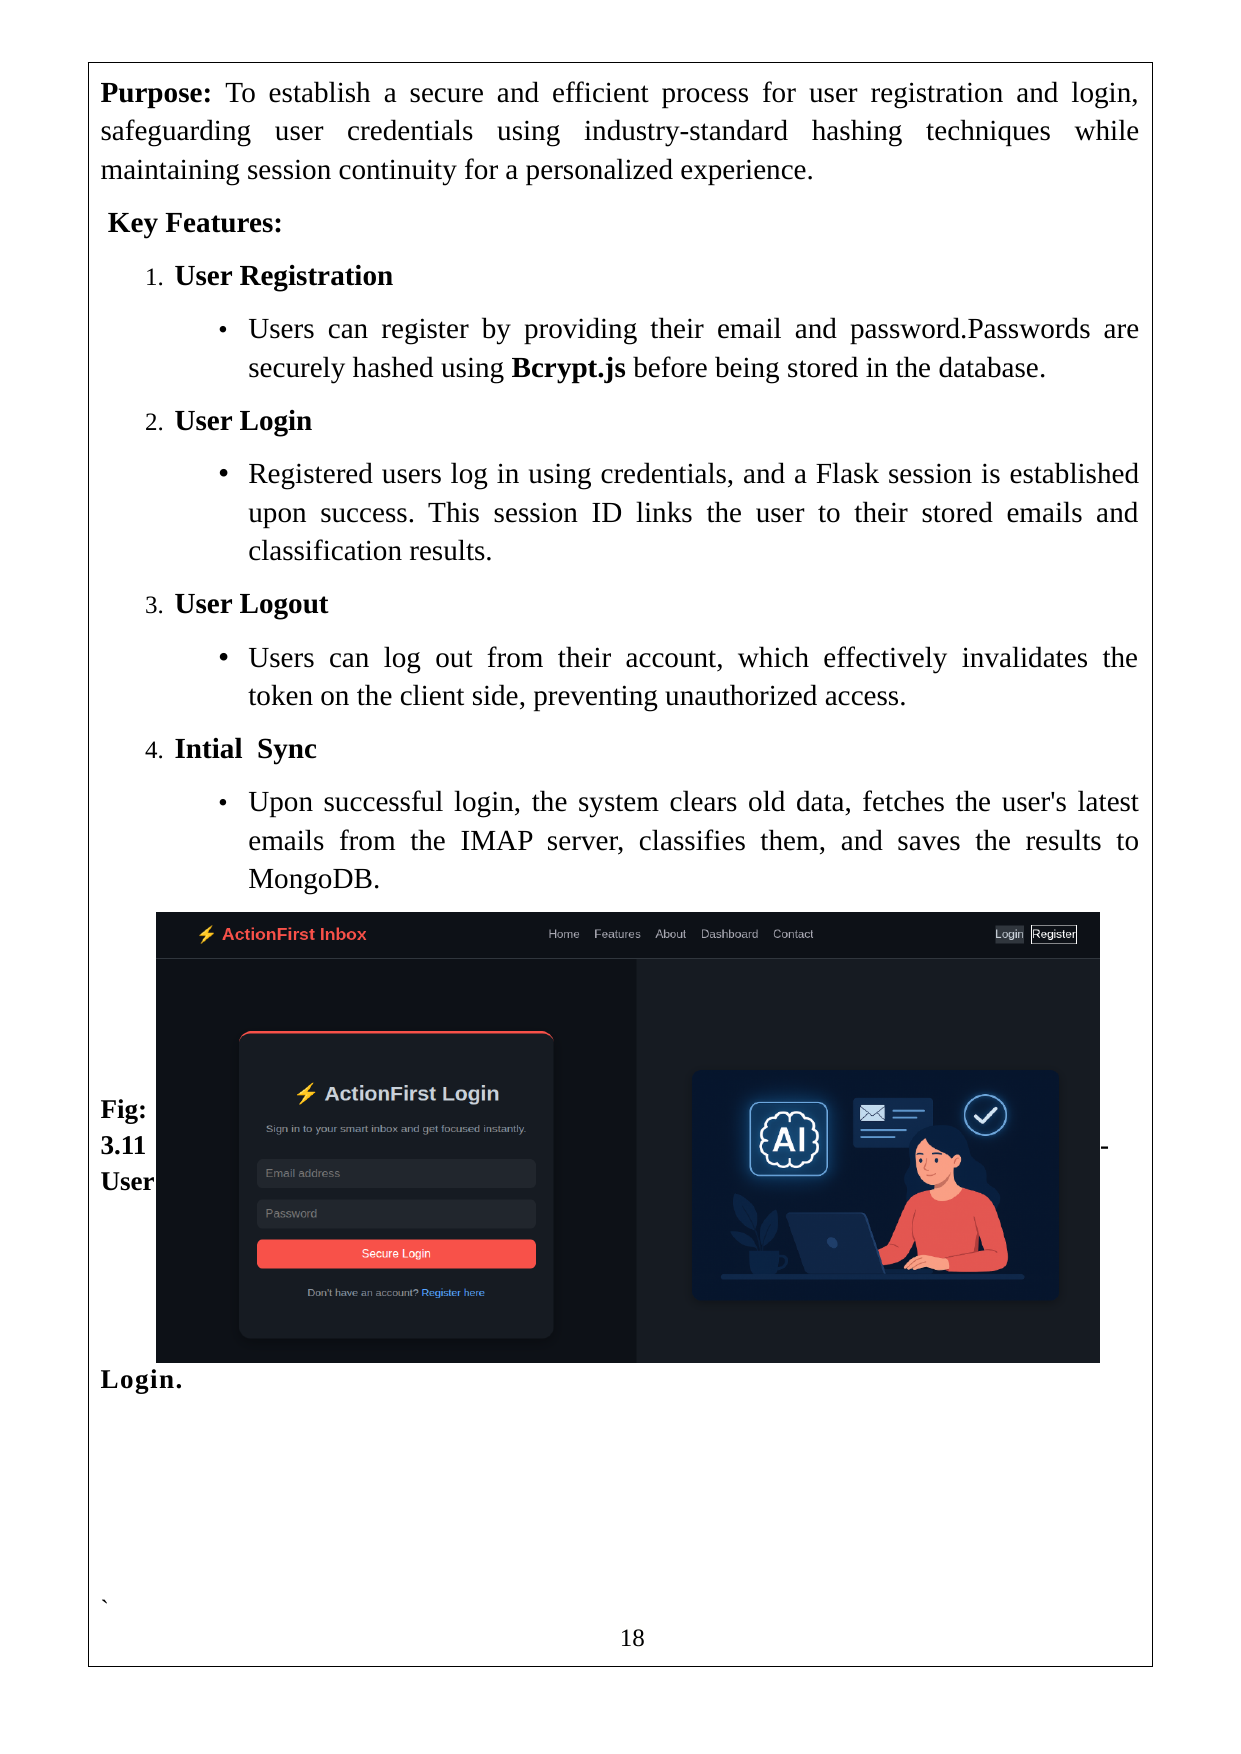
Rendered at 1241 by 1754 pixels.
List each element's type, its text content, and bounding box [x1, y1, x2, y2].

list Upon successful login, the system clears old data, fetches the user's latest emails from the IMAP server, classifies them, and saves the results to MongoDB. [219, 784, 1140, 895]
text Purpose: To establish a secure and efficient process for user registration and login, safeguarding user credentials using industry-standard hashing techniques while maintaining session continuity for a personalized experience. [100, 75, 1140, 186]
list Users can register by providing their email and password.Passwords are securely hashed using Bcrypt.js before being stored in the database. [219, 311, 1140, 383]
text Fig: 3.11 - User Login. [100, 915, 1140, 1394]
list User Registration [145, 258, 1140, 292]
list Intial Sync [145, 731, 1140, 765]
text Key Features: [100, 205, 1140, 239]
list Users can log out from their account, which effectively invalidates the token on the client side, preventing unauthorized access. [219, 640, 1140, 712]
list Registered users log in using credentials, and a Flask session is established upon success. This session ID links the user to their stored emails and classification results. [219, 456, 1140, 567]
list User Login [145, 403, 1140, 437]
list User Logout [145, 587, 1140, 620]
